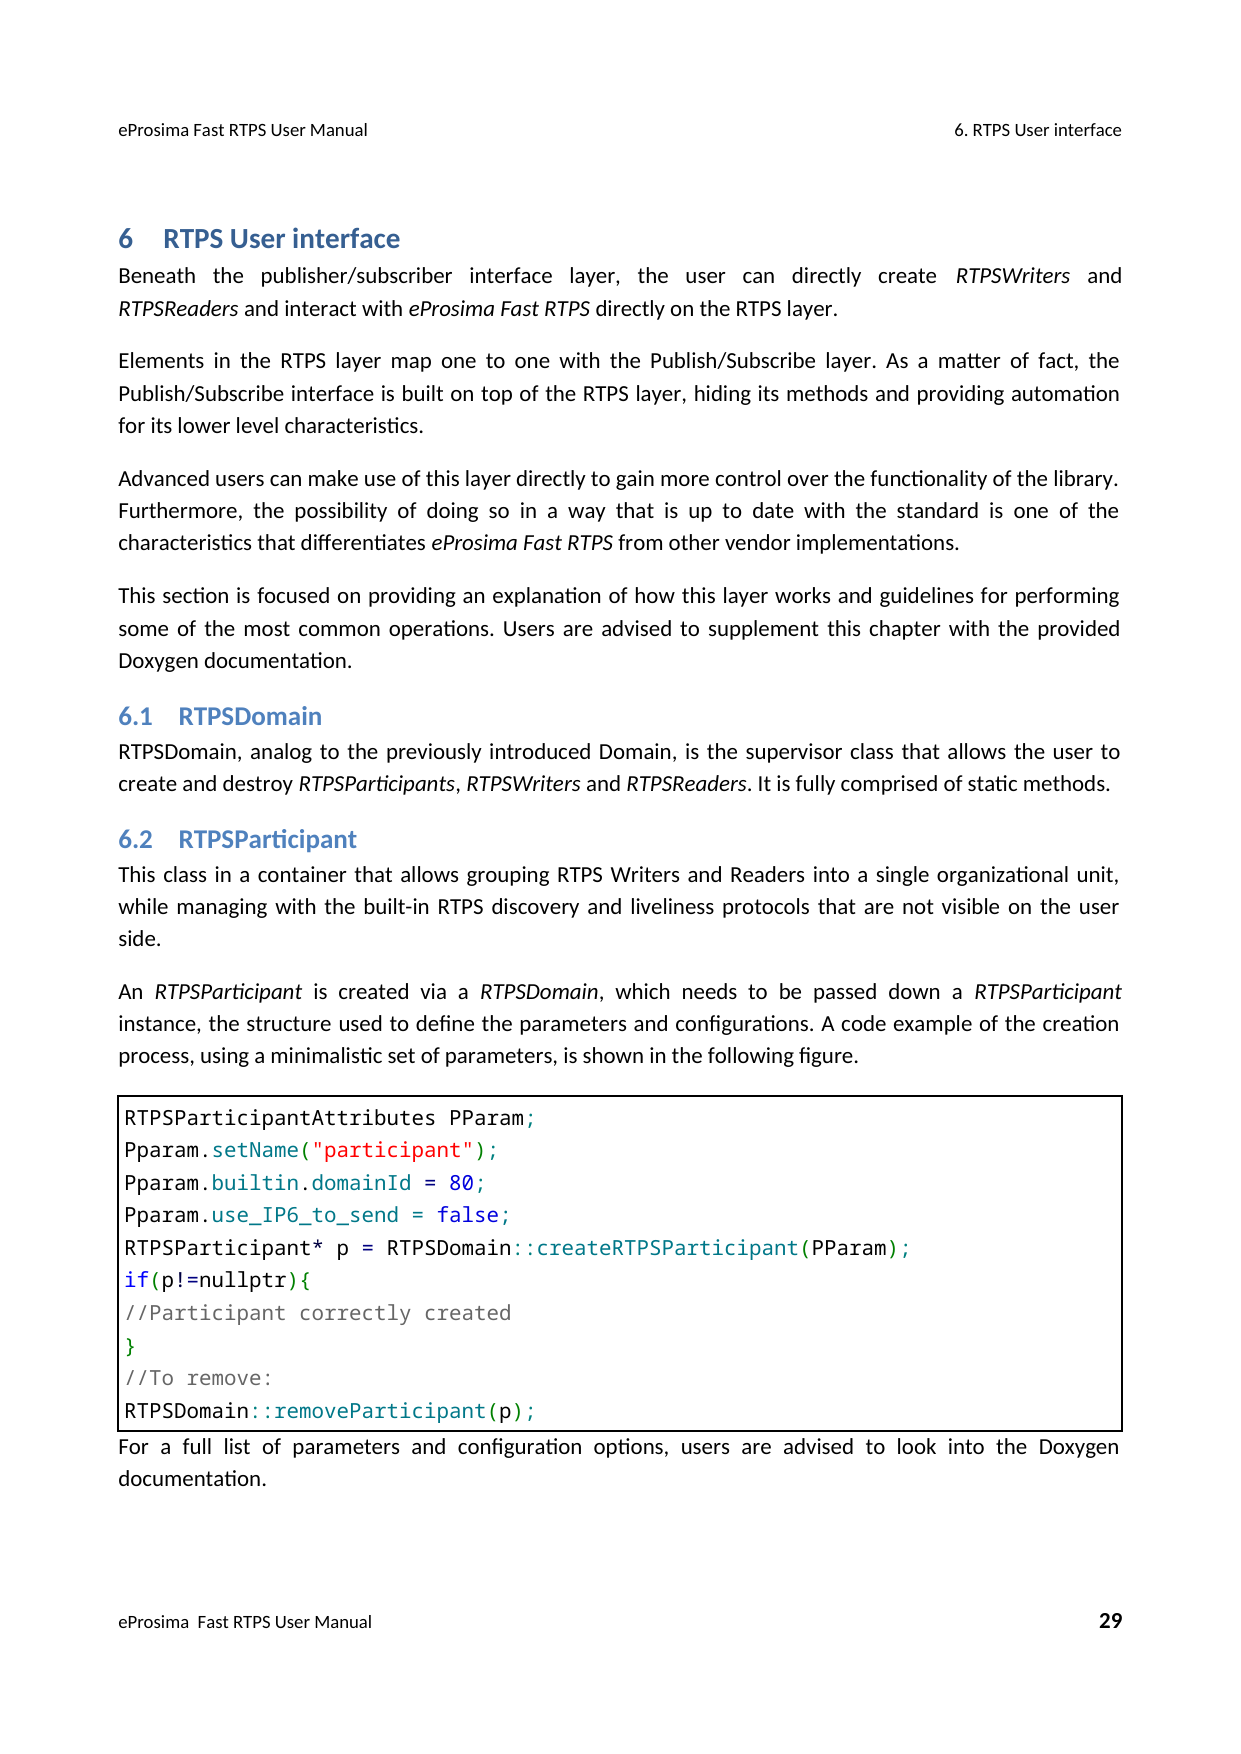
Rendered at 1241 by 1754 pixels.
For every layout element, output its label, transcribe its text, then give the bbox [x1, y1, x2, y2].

subtitle RTPS User interface [118, 221, 1122, 256]
table_header RTPSParticipantAttributes PParam; Pparam.setName("participant"); Pparam.builtin.domainId = 80; Pparam.use_IP6_to_send = false; RTPSParticipant* p = RTPSDomain::createRTPSParticipant(PParam); if(p!=nullptr){ //Participant correctly created } //To remove: RTPSDomain::removeParticipant(p); [119, 1097, 1121, 1430]
text An RTPSParticipant is created via a RTPSDomain, which needs to be passed down a RTPSParticipant instance, the structure used to define the parameters and configurations. A code example of the creation process, using a minimalistic set of parameters, is shown in the following figure. [118, 977, 1122, 1070]
text RTPSDomain, analog to the previously introduced Domain, is the supervisor class that allows the user to create and destroy RTPSParticipants, RTPSWriters and RTPSReaders. It is fully comprised of static methods. [118, 737, 1122, 797]
text This class in a container that allows grouping RTPS Writers and Readers into a single organizational unit, while managing with the built-in RTPS discovery and liveliness protocols that are not visible on the user side. [118, 860, 1122, 952]
text Beneath the publisher/subscriber interface layer, the user can directly create RTPSWriters and RTPSReaders and interact with eProsima Fast RTPS directly on the RTPS layer. [118, 261, 1122, 322]
text Advanced users can make use of this layer directly to gain more control over the functionality of the library. Furthermore, the possibility of doing so in a way that is up to date with the standard is one of the characteristics that differentiates eProsima Fast RTPS from other vendor implementations. [118, 464, 1122, 556]
text For a full list of parameters and configuration options, users are advised to look into the Doxygen documentation. [118, 1432, 1122, 1493]
text This section is focused on providing an explanation of how this layer works and guidelines for performing some of the most common operations. Users are advised to supplement this chapter with the provided Doxygen documentation. [118, 581, 1122, 674]
text Elements in the RTPS layer map one to one with the Publish/Subscribe layer. As a matter of fact, the Publish/Subscribe interface is built on top of the RTPS layer, hiding its methods and providing automation for its lower level characteristics. [118, 347, 1122, 439]
subtitle RTPSDomain [118, 699, 1122, 732]
subtitle RTPSParticipant [118, 822, 1122, 855]
